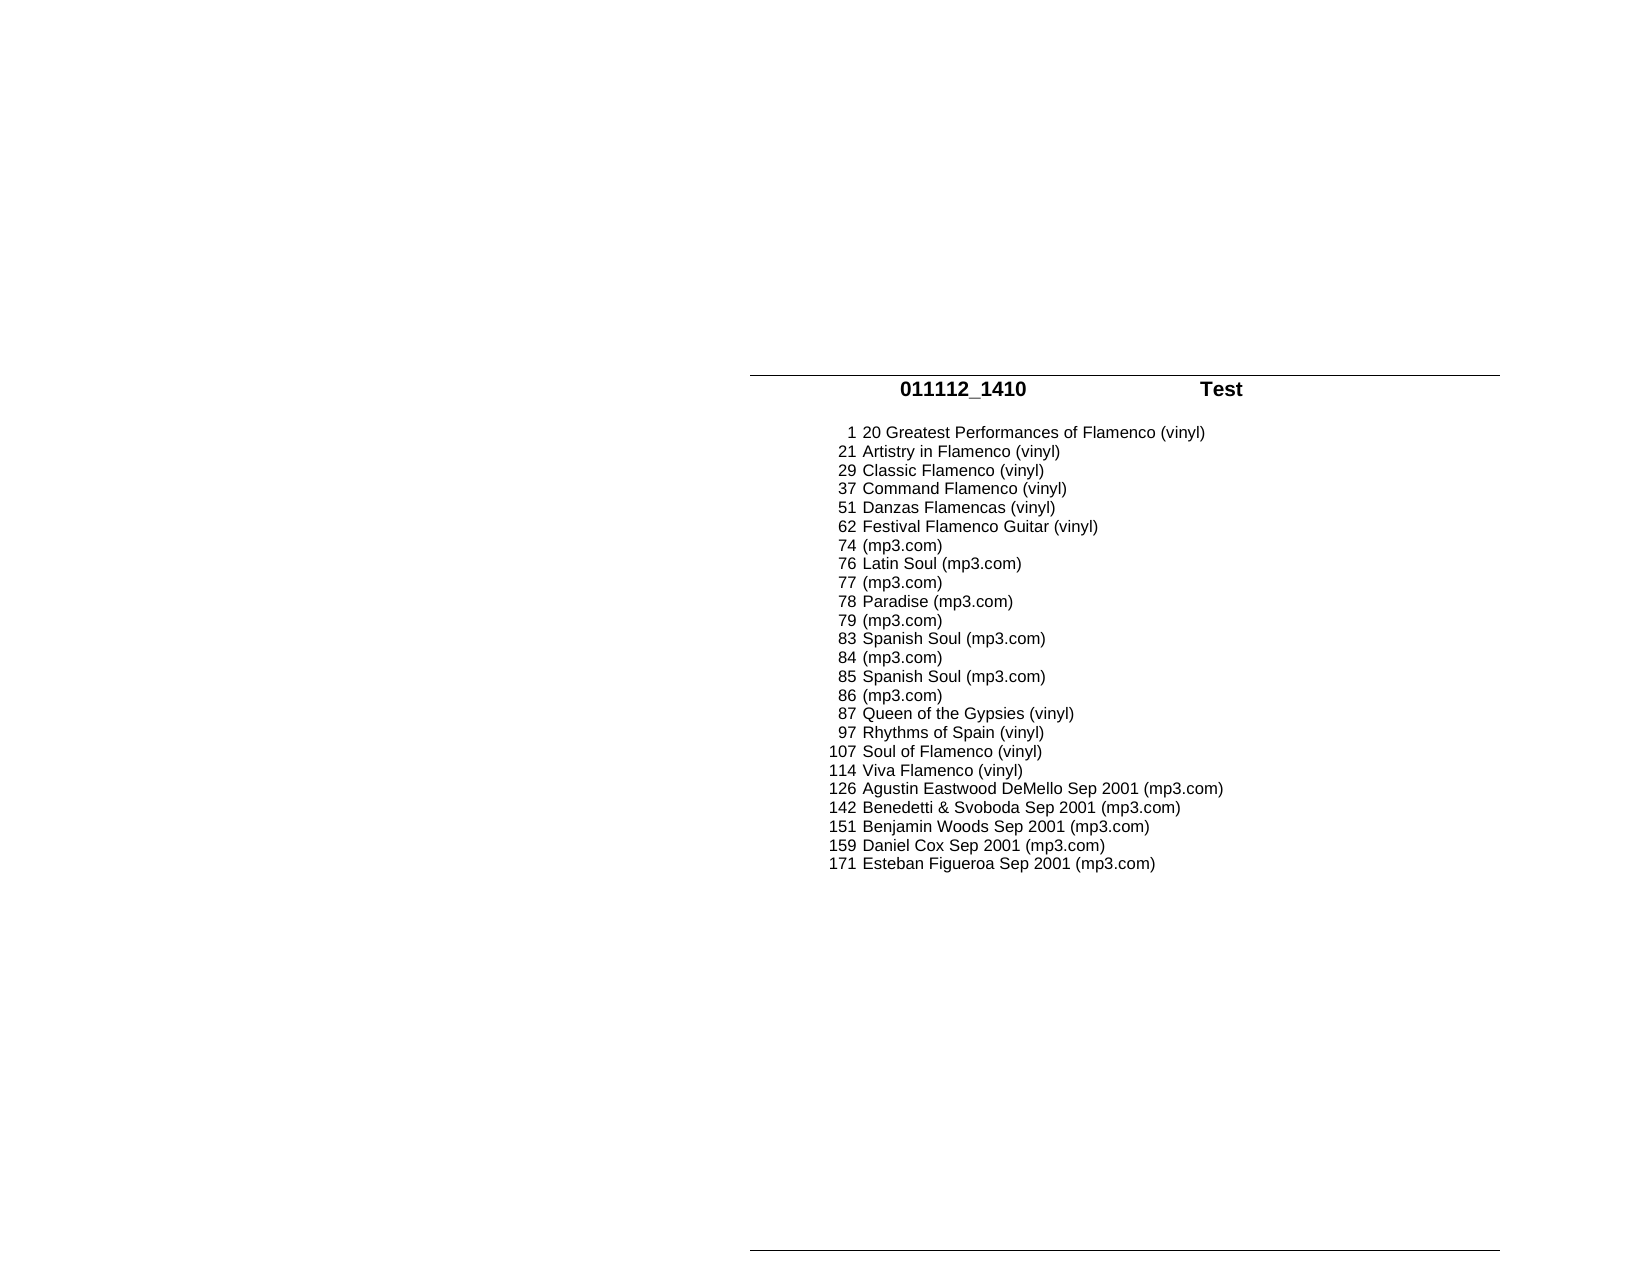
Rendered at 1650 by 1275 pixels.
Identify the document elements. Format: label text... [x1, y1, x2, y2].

table_cell 79 [822, 611, 859, 629]
table_cell Paradise (mp3.com) [859, 592, 1472, 611]
table_cell 29 [822, 461, 859, 479]
table_cell (mp3.com) [859, 611, 1472, 629]
table_cell Queen of the Gypsies (vinyl) [859, 705, 1472, 723]
table_cell 78 [822, 592, 859, 611]
table_cell Artistry in Flamenco (vinyl) [859, 442, 1472, 461]
table_cell 151 [822, 817, 859, 836]
table_cell 107 [822, 742, 859, 761]
table_cell Viva Flamenco (vinyl) [859, 761, 1472, 779]
table_cell 84 [822, 648, 859, 667]
table_cell (mp3.com) [859, 536, 1472, 554]
table_cell 142 [822, 798, 859, 817]
table_cell 62 [822, 517, 859, 536]
table_cell 77 [822, 573, 859, 592]
table_cell Daniel Cox Sep 2001 (mp3.com) [859, 836, 1472, 854]
table_cell Danzas Flamencas (vinyl) [859, 498, 1472, 517]
table_cell Spanish Soul (mp3.com) [859, 667, 1472, 686]
table_header 20 Greatest Performances of Flamenco (vinyl) [859, 423, 1472, 442]
table_cell Festival Flamenco Guitar (vinyl) [859, 517, 1472, 536]
table_cell (mp3.com) [859, 648, 1472, 667]
table_cell Rhythms of Spain (vinyl) [859, 723, 1472, 742]
table_cell Soul of Flamenco (vinyl) [859, 742, 1472, 761]
table_cell 114 [822, 761, 859, 779]
table_cell (mp3.com) [859, 686, 1472, 704]
table_cell 126 [822, 780, 859, 798]
table_cell 97 [822, 723, 859, 742]
table_cell 74 [822, 536, 859, 554]
table_cell Classic Flamenco (vinyl) [859, 461, 1472, 479]
table_cell 51 [822, 498, 859, 517]
table_cell 76 [822, 555, 859, 573]
table_cell 37 [822, 480, 859, 498]
table_cell Agustin Eastwood DeMello Sep 2001 (mp3.com) [859, 780, 1472, 798]
table_cell (mp3.com) [859, 573, 1472, 592]
table_cell 83 [822, 630, 859, 648]
table_cell 85 [822, 667, 859, 686]
table_cell Esteban Figueroa Sep 2001 (mp3.com) [859, 855, 1472, 873]
table_cell 87 [822, 705, 859, 723]
table_cell 86 [822, 686, 859, 704]
table_cell Command Flamenco (vinyl) [859, 480, 1472, 498]
table_header 1 [822, 423, 859, 442]
table_cell 21 [822, 442, 859, 461]
table_cell Benedetti & Svoboda Sep 2001 (mp3.com) [859, 798, 1472, 817]
table_cell 159 [822, 836, 859, 854]
table_cell Latin Soul (mp3.com) [859, 555, 1472, 573]
table_cell Benjamin Woods Sep 2001 (mp3.com) [859, 817, 1472, 836]
table_cell 171 [822, 855, 859, 873]
table_cell Spanish Soul (mp3.com) [859, 630, 1472, 648]
